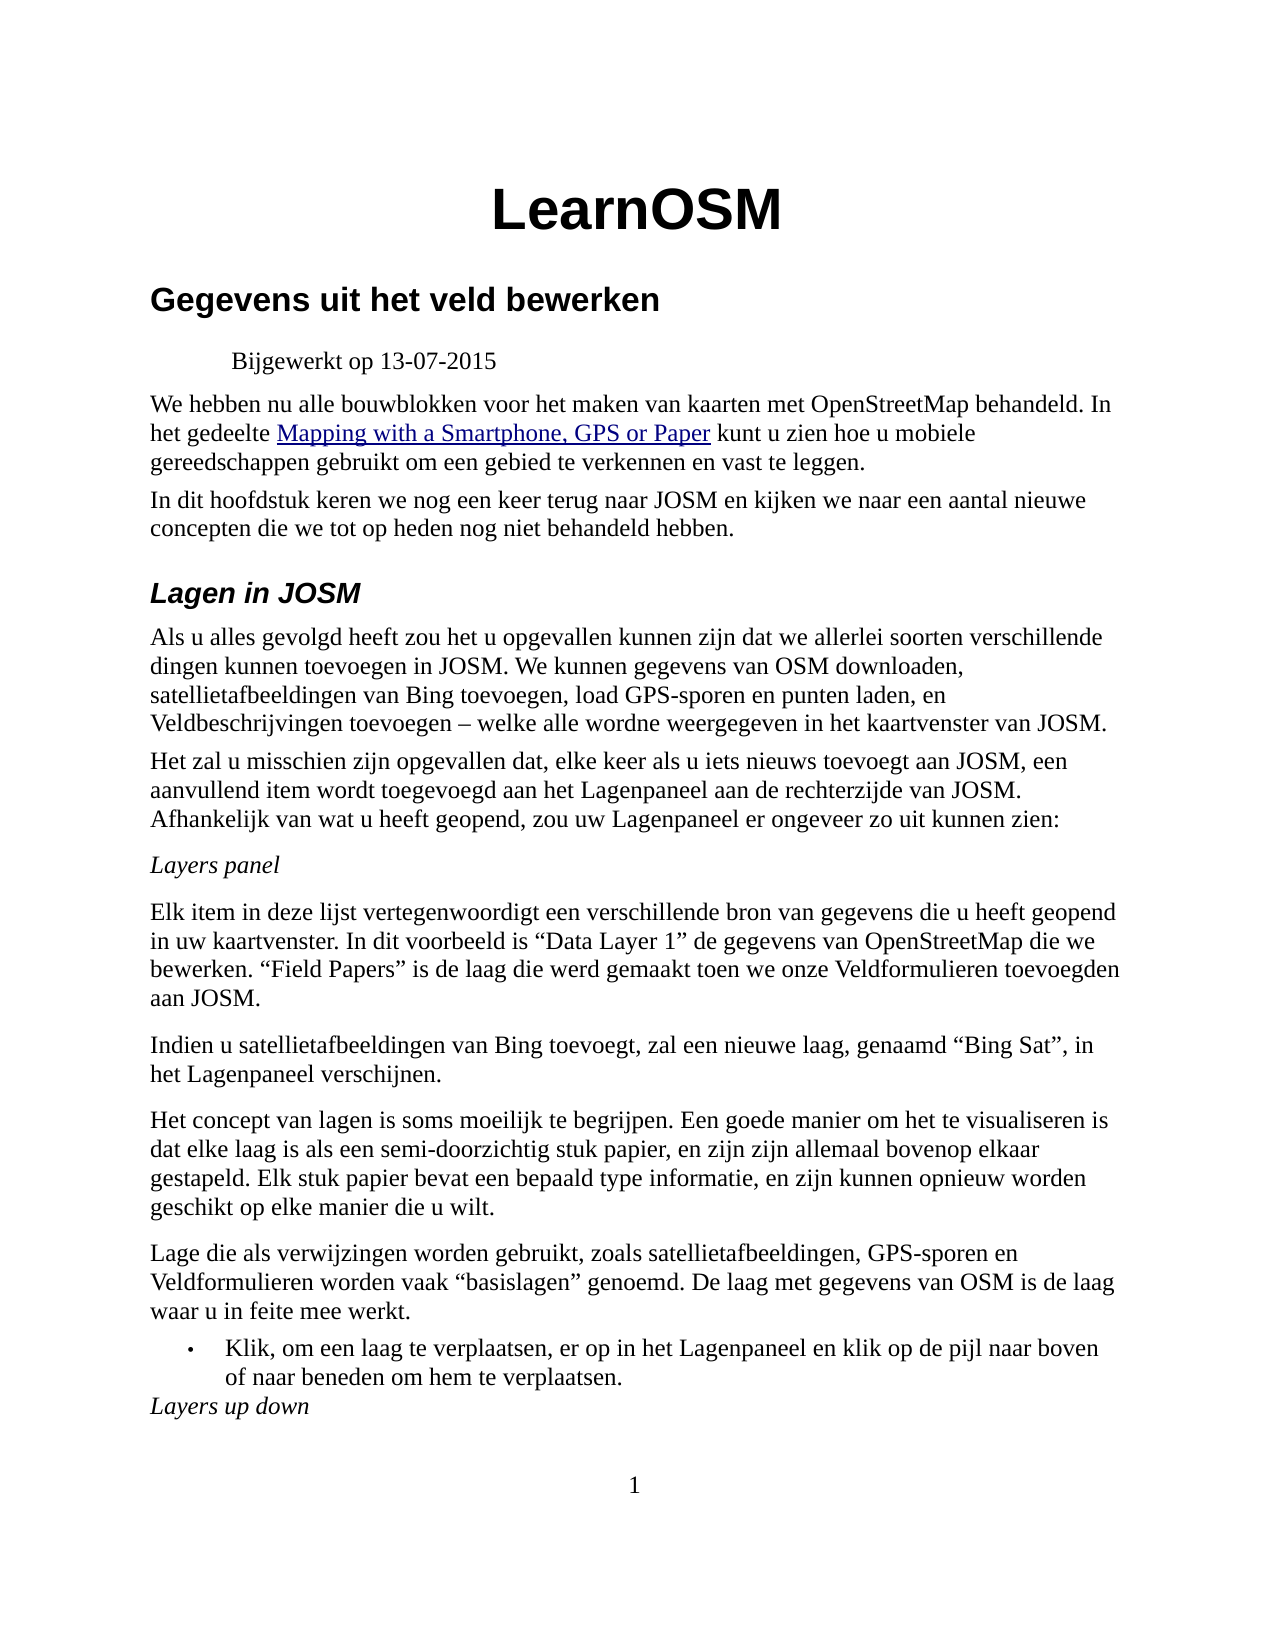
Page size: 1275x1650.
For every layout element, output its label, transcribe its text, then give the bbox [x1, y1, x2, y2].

subtitle Gegevens uit het veld bewerken [150, 279, 1125, 318]
text Het zal u misschien zijn opgevallen dat, elke keer als u iets nieuws toevoegt aan JOSM, een aanvullend item wordt toegevoegd aan het Lagenpaneel aan de rechterzijde van JOSM. Afhankelijk van wat u heeft geopend, zou uw Lagenpaneel er ongeveer zo uit kunnen zien: [150, 746, 1125, 832]
text Het concept van lagen is soms moeilijk te begrijpen. Een goede manier om het te visualiseren is dat elke laag is als een semi-doorzichtig stuk papier, en zijn zijn allemaal bovenop elkaar gestapeld. Elk stuk papier bevat een bepaald type informatie, en zijn kunnen opnieuw worden geschikt op elke manier die u wilt. [150, 1105, 1125, 1220]
text In dit hoofdstuk keren we nog een keer terug naar JOSM en kijken we naar een aantal nieuwe concepten die we tot op heden nog niet behandeld hebben. [150, 485, 1125, 542]
text Indien u satellietafbeeldingen van Bing toevoegt, zal een nieuwe laag, genaamd “Bing Sat”, in het Lagenpaneel verschijnen. [150, 1030, 1125, 1087]
text We hebben nu alle bouwblokken voor het maken van kaarten met OpenStreetMap behandeld. In het gedeelte Mapping with a Smartphone, GPS or Paper kunt u zien hoe u mobiele gereedschappen gebruikt om een gebied te verkennen en vast te leggen. [150, 389, 1125, 476]
text Layers up down [150, 1391, 1125, 1420]
subtitle Lagen in JOSM [150, 576, 1125, 610]
list Klik, om een laag te verplaatsen, er op in het Lagenpaneel en klik op de pijl naar boven of naar beneden om hem te verplaatsen. [187, 1333, 1125, 1391]
text Als u alles gevolgd heeft zou het u opgevallen kunnen zijn dat we allerlei soorten verschillende dingen kunnen toevoegen in JOSM. We kunnen gegevens van OSM downloaden, satellietafbeeldingen van Bing toevoegen, load GPS-sporen en punten laden, en Veldbeschrijvingen toevoegen – welke alle wordne weergegeven in het kaartvenster van JOSM. [150, 622, 1125, 737]
text Lage die als verwijzingen worden gebruikt, zoals satellietafbeeldingen, GPS-sporen en Veldformulieren worden vaak “basislagen” genoemd. De laag met gegevens van OSM is de laag waar u in feite mee werkt. [150, 1238, 1125, 1324]
title LearnOSM [150, 175, 1125, 242]
text Elk item in deze lijst vertegenwoordigt een verschillende bron van gegevens die u heeft geopend in uw kaartvenster. In dit voorbeeld is “Data Layer 1” de gegevens van OpenStreetMap die we bewerken. “Field Papers” is de laag die werd gemaakt toen we onze Veldformulieren toevoegden aan JOSM. [150, 897, 1125, 1012]
text Layers panel [150, 850, 1125, 879]
text Bijgewerkt op 13-07-2015 [225, 346, 1125, 374]
